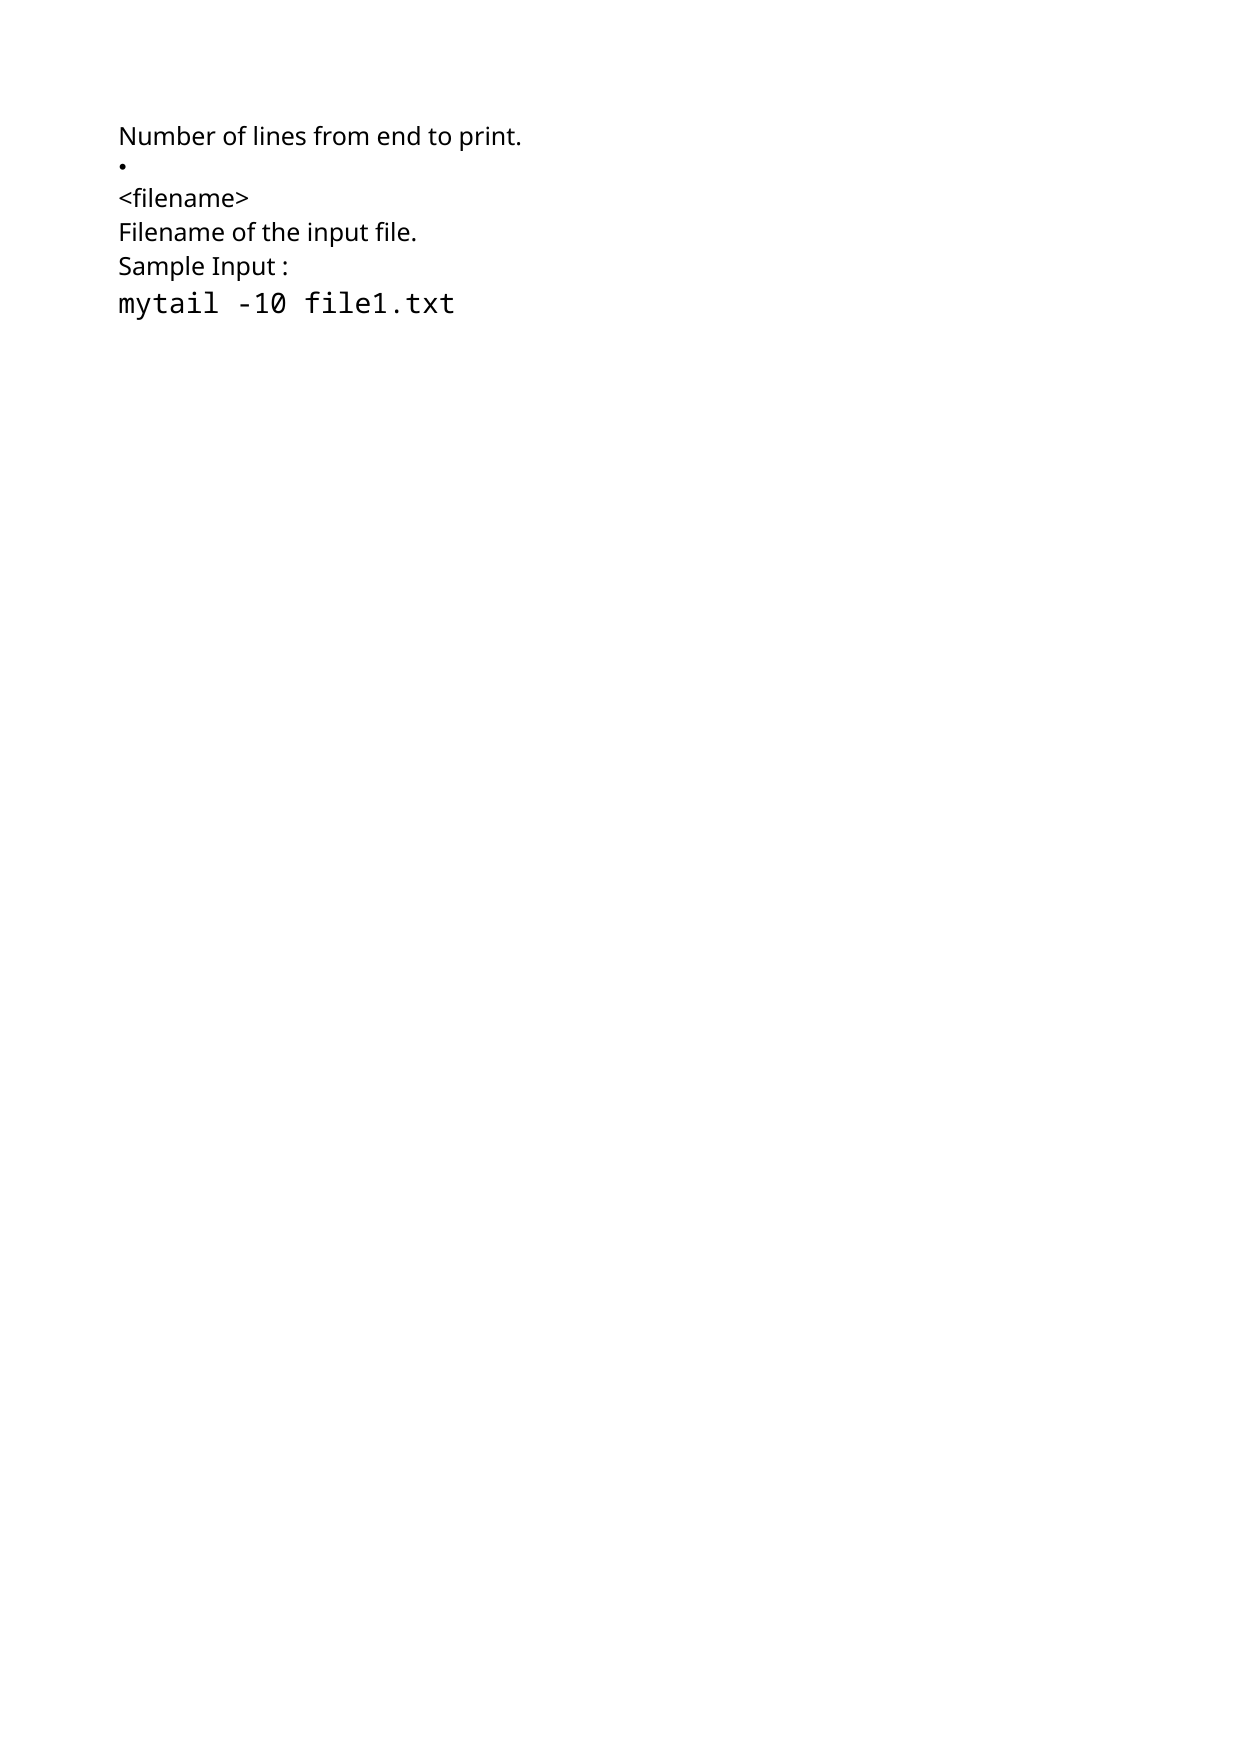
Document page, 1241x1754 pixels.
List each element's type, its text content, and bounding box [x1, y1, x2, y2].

text • [118, 152, 1122, 181]
text <filename> [118, 181, 1122, 215]
text Sample Input : [118, 249, 1122, 283]
text Filename of the input file. [118, 215, 1122, 249]
text Number of lines from end to print. [118, 118, 1122, 152]
text mytail -10 file1.txt [118, 283, 1122, 321]
